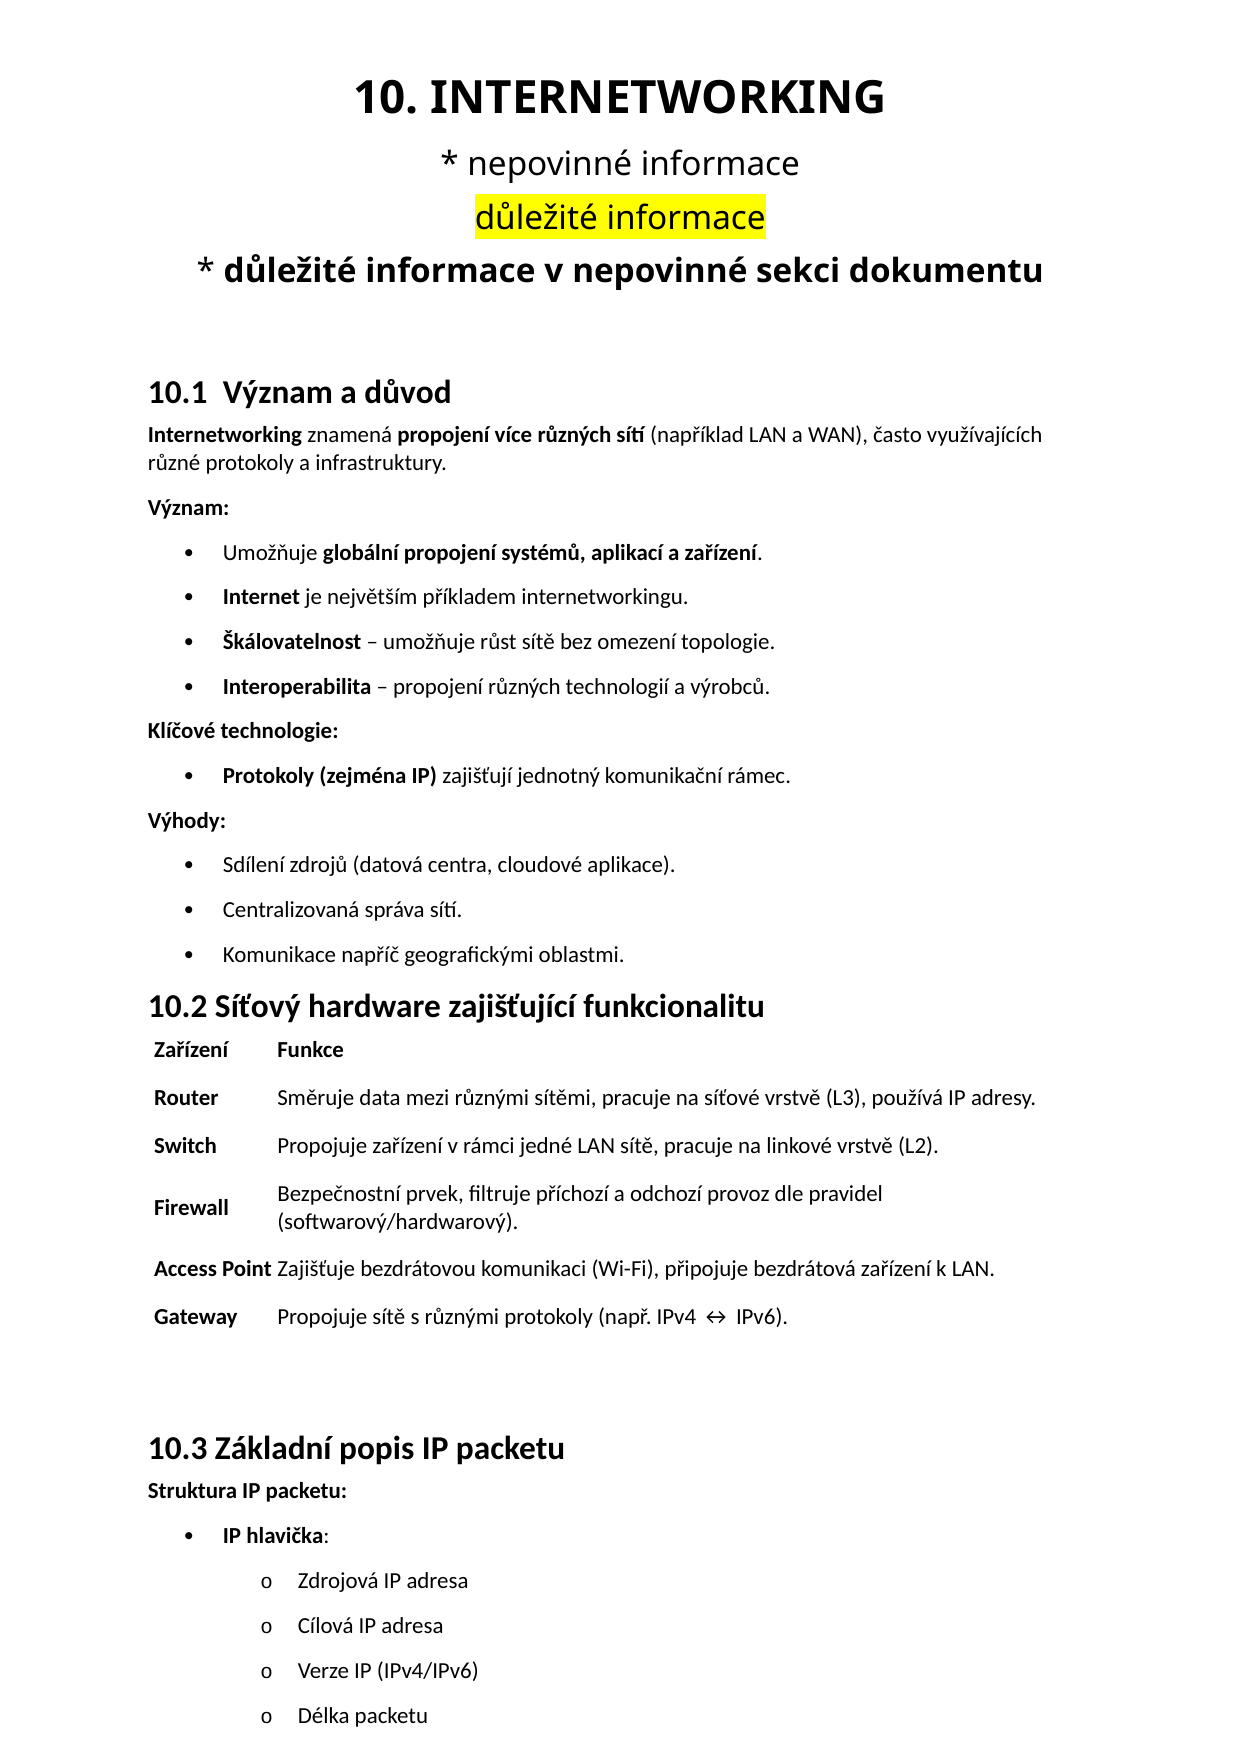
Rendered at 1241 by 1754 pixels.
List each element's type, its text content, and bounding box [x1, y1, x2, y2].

table_cell Firewall [152, 1177, 276, 1253]
text * důležité informace v nepovinné sekci dokumentu [148, 247, 1093, 293]
list Sdílení zdrojů (datová centra, cloudové aplikace). [185, 851, 1093, 879]
list Internet je největším příkladem internetworkingu. [185, 582, 1093, 611]
subtitle Význam a důvod [148, 371, 1093, 412]
list Škálovatelnost – umožňuje růst sítě bez omezení topologie. [185, 627, 1093, 655]
list Komunikace napříč geografickými oblastmi. [185, 940, 1093, 968]
list Verze IP (IPv4/IPv6) [260, 1656, 1093, 1685]
subtitle 10.3 Základní popis IP packetu [148, 1427, 1093, 1468]
list IP hlavička: [185, 1521, 1093, 1549]
list Umožňuje globální propojení systémů, aplikací a zařízení. [185, 538, 1093, 566]
subtitle 10. internetworking [148, 65, 1093, 127]
table_header Zařízení [152, 1034, 276, 1082]
table_cell Propojuje sítě s různými protokoly (např. IPv4 ↔ IPv6). [276, 1301, 1093, 1349]
list Interoperabilita – propojení různých technologií a výrobců. [185, 672, 1093, 700]
text Výhody: [148, 806, 1093, 834]
subtitle důležité informace [148, 193, 1093, 239]
table_cell Bezpečnostní prvek, filtruje příchozí a odchozí provoz dle pravidel (softwarový/hardwarový). [276, 1177, 1093, 1253]
list Protokoly (zejména IP) zajišťují jednotný komunikační rámec. [185, 761, 1093, 789]
table_cell Propojuje zařízení v rámci jedné LAN sítě, pracuje na linkové vrstvě (L2). [276, 1129, 1093, 1177]
text Klíčové technologie: [148, 717, 1093, 744]
list Cílová IP adresa [260, 1611, 1093, 1639]
list Délka packetu [260, 1701, 1093, 1730]
table_cell Směruje data mezi různými sítěmi, pracuje na síťové vrstvě (L3), používá IP adresy. [276, 1082, 1093, 1129]
text Internetworking znamená propojení více různých sítí (například LAN a WAN), často využívajících různé protokoly a infrastruktury. [148, 420, 1093, 476]
table_cell Switch [152, 1129, 276, 1177]
subtitle 10.2 Síťový hardware zajišťující funkcionalitu [148, 985, 1093, 1025]
list Zdrojová IP adresa [260, 1566, 1093, 1594]
subtitle * nepovinné informace [148, 140, 1093, 185]
table_cell Router [152, 1082, 276, 1129]
text Význam: [148, 493, 1093, 521]
table_cell Access Point [152, 1253, 276, 1301]
table_cell Zajišťuje bezdrátovou komunikaci (Wi-Fi), připojuje bezdrátová zařízení k LAN. [276, 1253, 1093, 1301]
list Centralizovaná správa sítí. [185, 895, 1093, 923]
table_header Funkce [276, 1034, 1093, 1082]
table_cell Gateway [152, 1301, 276, 1349]
text Struktura IP packetu: [148, 1476, 1093, 1504]
